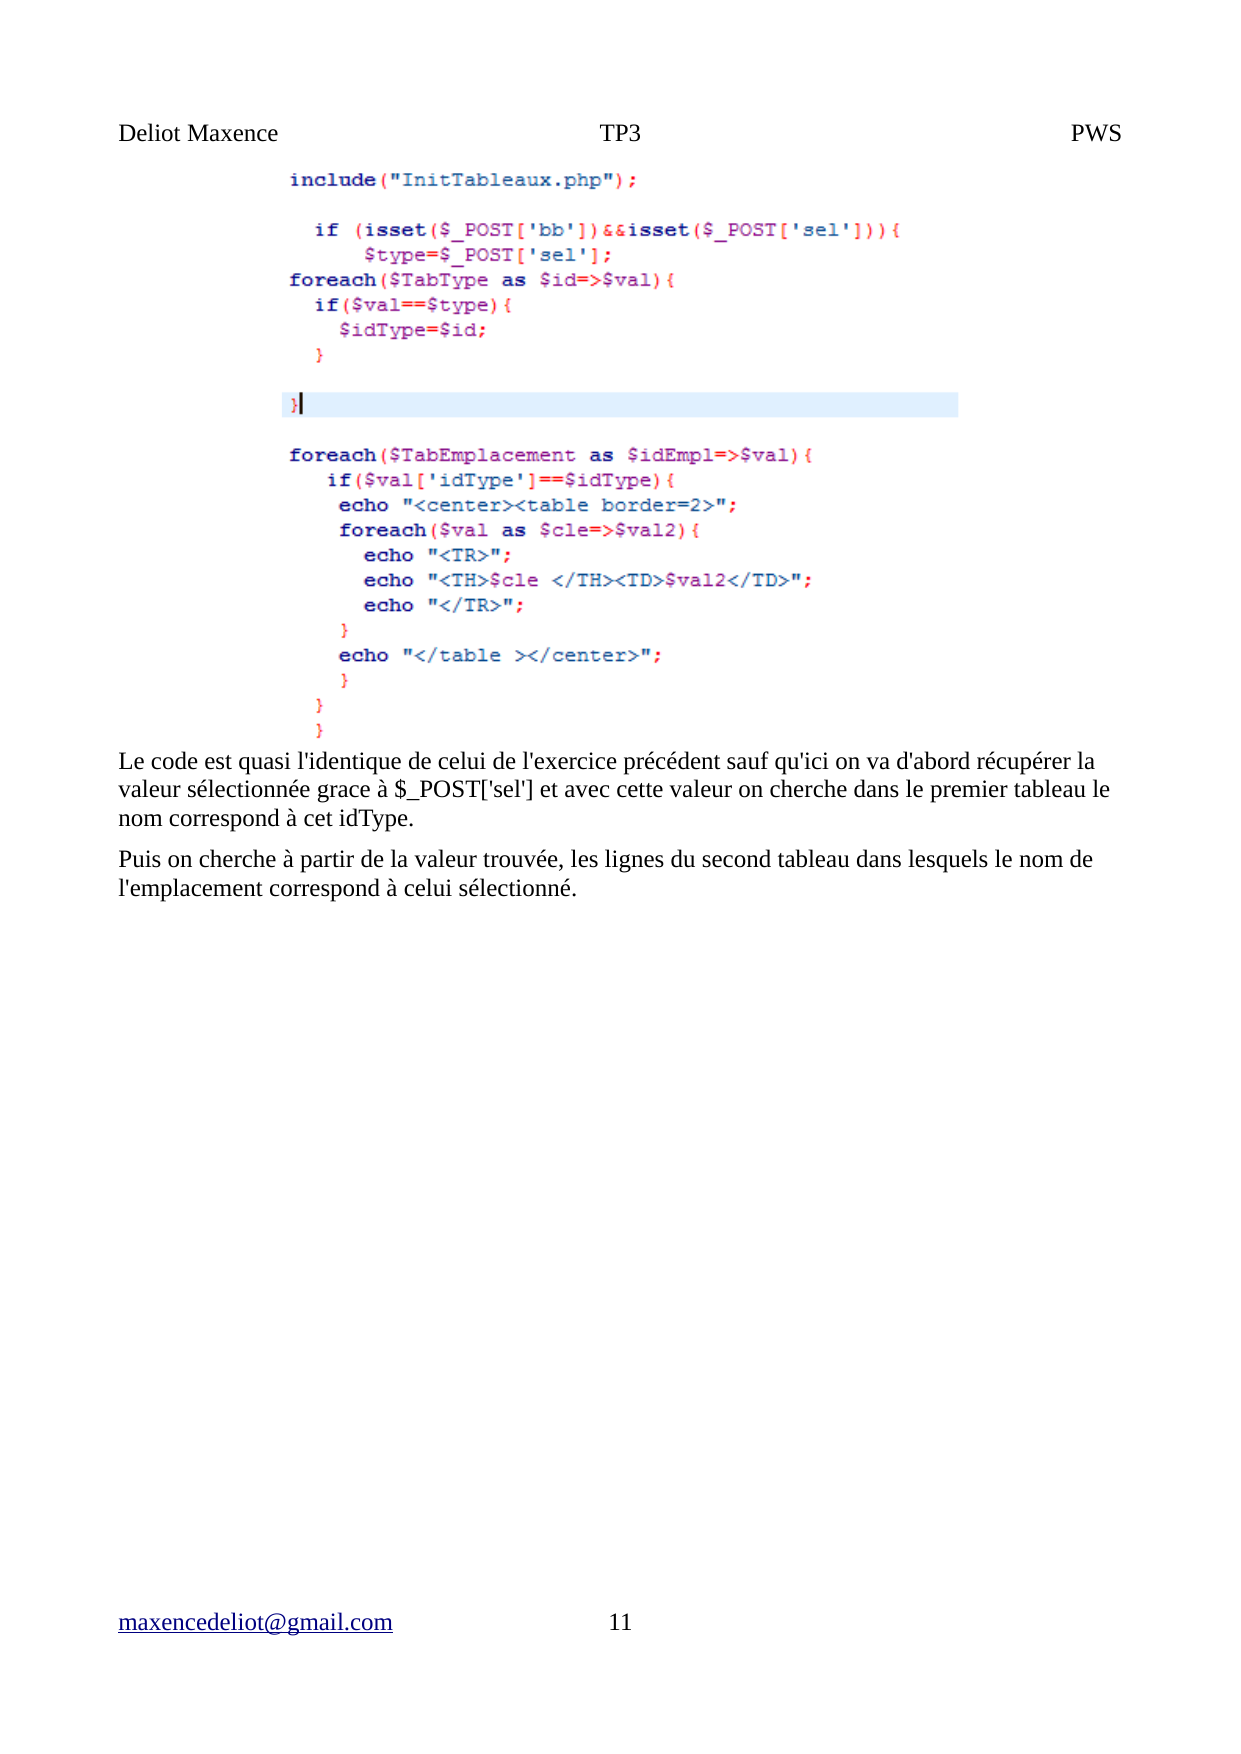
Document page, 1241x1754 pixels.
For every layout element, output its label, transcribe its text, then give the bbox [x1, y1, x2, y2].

picture [281, 172, 959, 746]
text Le code est quasi l'identique de celui de l'exercice précédent sauf qu'ici on va d'abord récupérer la valeur sélectionnée grace à $_POST['sel'] et avec cette valeur on cherche dans le premier tableau le nom correspond à cet idType. [118, 176, 1122, 832]
text Puis on cherche à partir de la valeur trouvée, les lignes du second tableau dans lesquels le nom de l'emplacement correspond à celui sélectionné. [118, 844, 1122, 902]
